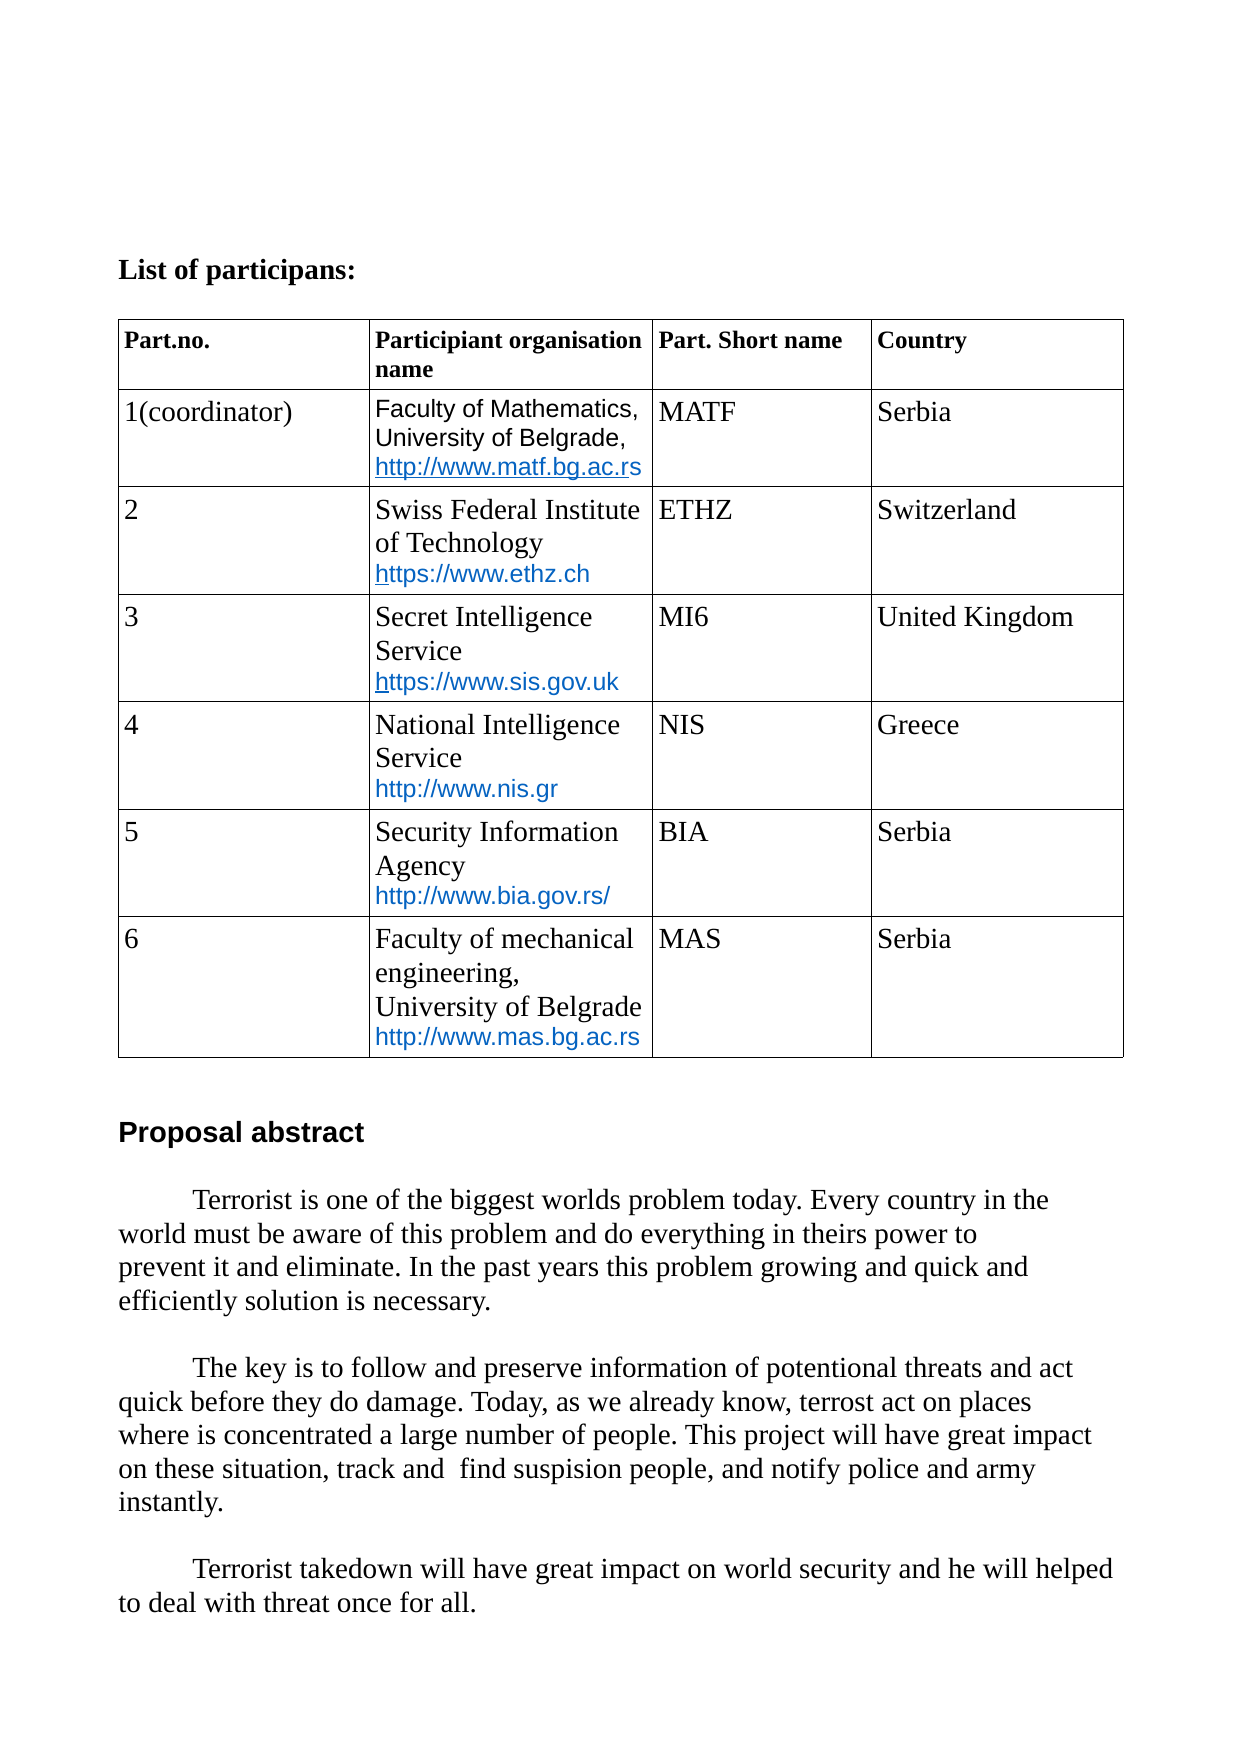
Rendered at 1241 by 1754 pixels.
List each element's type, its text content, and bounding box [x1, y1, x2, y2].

table_cell ETHZ [653, 487, 871, 594]
table_cell National Intelligence Service http://www.nis.gr [370, 702, 652, 808]
text where is concentrated a large number of people. This project will have great impact on these situation, track and find suspision people, and notify police and army instantly. [118, 1417, 1122, 1518]
table_cell Serbia [872, 917, 1123, 1057]
table_cell 2 [119, 487, 369, 594]
table_cell 3 [119, 595, 369, 701]
subtitle Proposal abstract [118, 1115, 1122, 1149]
table_cell Greece [872, 702, 1123, 808]
table_header Part.no. [119, 320, 369, 388]
table_cell BIA [653, 810, 871, 916]
text Terrorist is one of the biggest worlds problem today. Every country in the world must be aware of this problem and do everything in theirs power to [118, 1182, 1122, 1249]
table_header Country [872, 320, 1123, 388]
table_cell Security Information Agency http://www.bia.gov.rs/ [370, 810, 652, 916]
table_cell Faculty of mechanical engineering, University of Belgrade http://www.mas.bg.ac.rs [370, 917, 652, 1057]
table_cell 4 [119, 702, 369, 808]
table_cell Faculty of Mathematics, University of Belgrade, http://www.matf.bg.ac.rs [370, 390, 652, 486]
text List of participans: [118, 252, 1122, 286]
text The key is to follow and preserve information of potentional threats and act quick before they do damage. Today, as we already know, terrost act on places [118, 1350, 1122, 1417]
table_cell NIS [653, 702, 871, 808]
table_header Part. Short name [653, 320, 871, 388]
table_cell United Kingdom [872, 595, 1123, 701]
table_cell Swiss Federal Institute of Technology https://www.ethz.ch [370, 487, 652, 594]
table_cell Serbia [872, 810, 1123, 916]
text prevent it and eliminate. In the past years this problem growing and quick and efficiently solution is necessary. [118, 1249, 1122, 1317]
table_cell Switzerland [872, 487, 1123, 594]
table_cell Serbia [872, 390, 1123, 486]
table_cell MI6 [653, 595, 871, 701]
text Terrorist takedown will have great impact on world security and he will helped to deal with threat once for all. [118, 1551, 1122, 1618]
table_cell 6 [119, 917, 369, 1057]
table_cell MATF [653, 390, 871, 486]
table_header Participiant organisation name [370, 320, 652, 388]
table_cell 5 [119, 810, 369, 916]
table_cell Secret Intelligence Service https://www.sis.gov.uk [370, 595, 652, 701]
table_cell MAS [653, 917, 871, 1057]
table_cell 1(coordinator) [119, 390, 369, 486]
